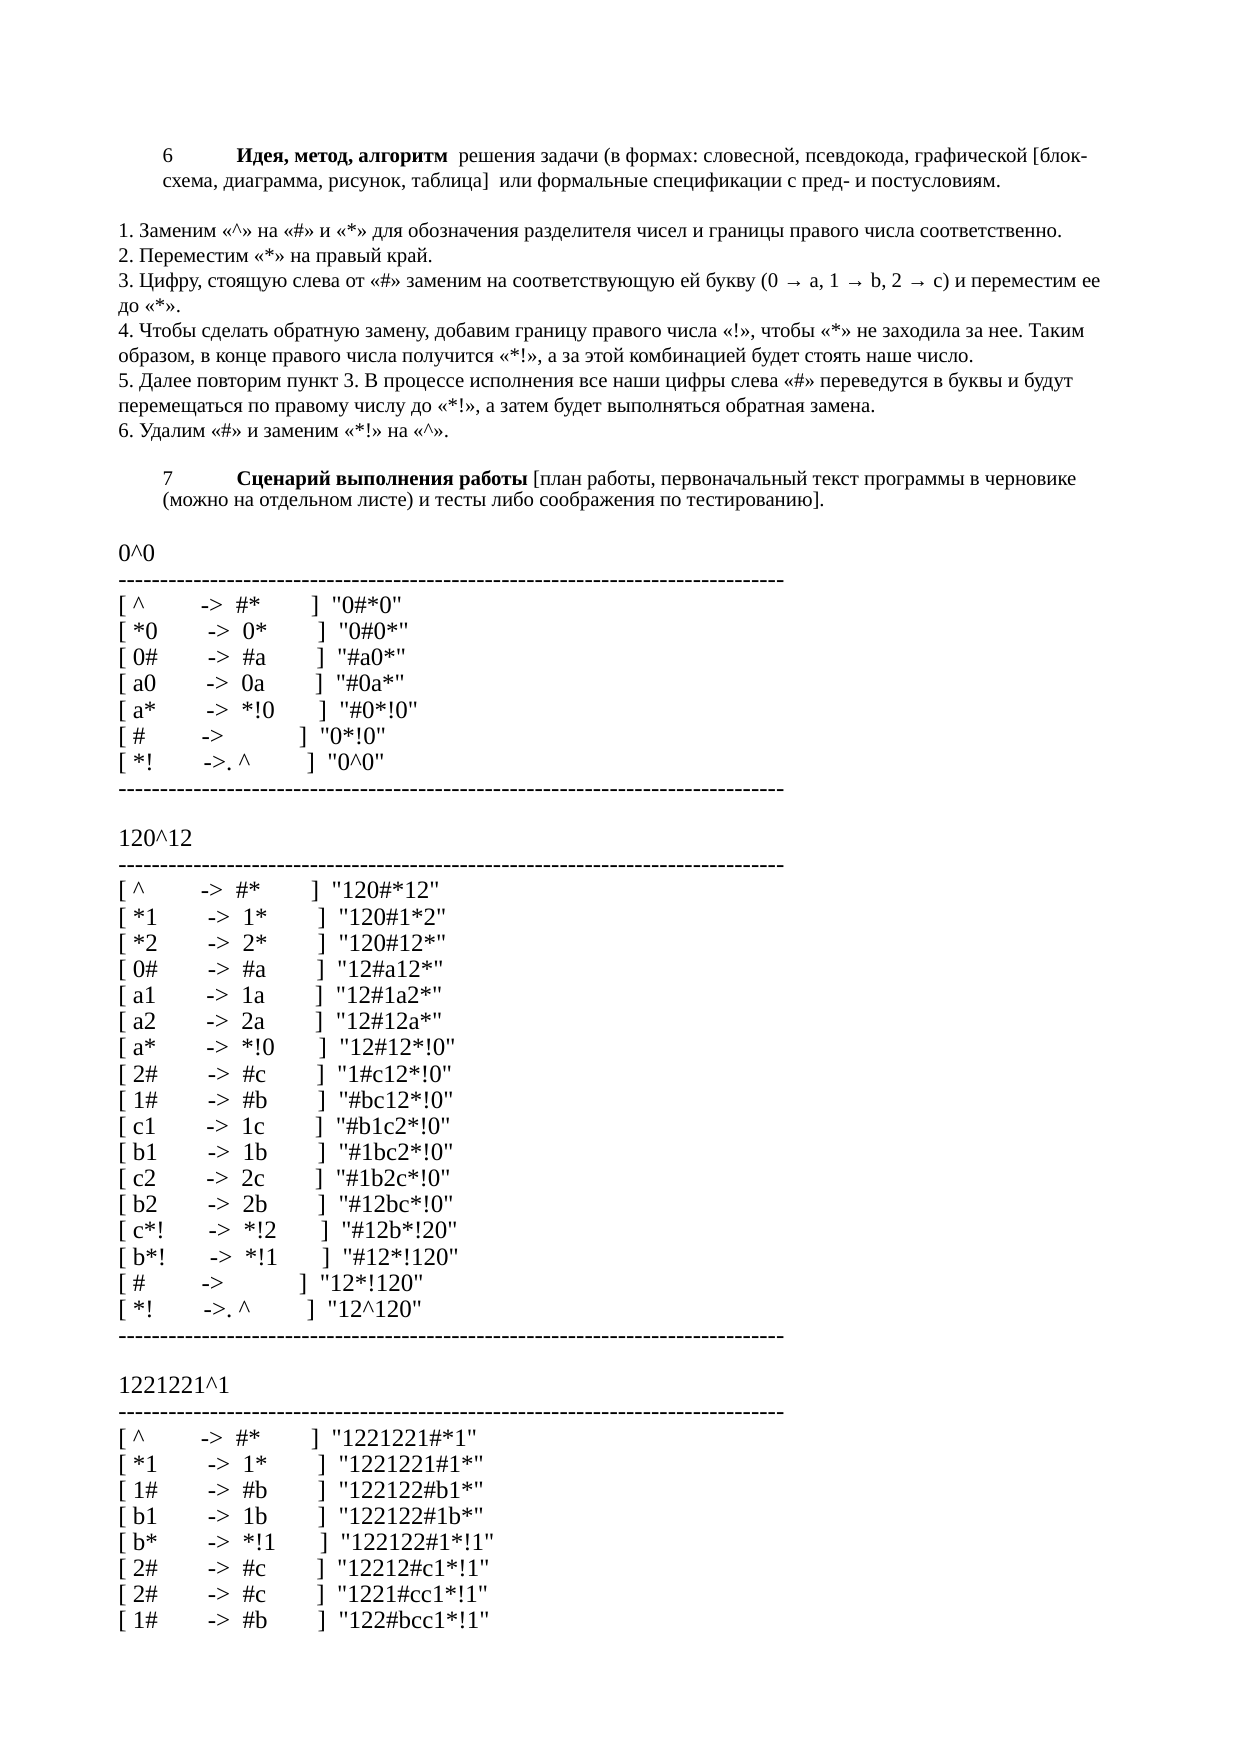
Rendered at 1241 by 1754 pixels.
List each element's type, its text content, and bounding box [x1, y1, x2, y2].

list Сценарий выполнения работы [план работы, первоначальный текст программы в черновике (можно на отдельном листе) и тесты либо соображения по тестированию]. [162, 468, 1122, 511]
text 120^12 [118, 826, 1122, 852]
text [ b*! -> *!1 ] "#12*!120" [118, 1244, 1122, 1270]
text 1221221^1 [118, 1373, 1122, 1399]
text [ # -> ] "0*!0" [118, 723, 1122, 749]
text [ 2# -> #c ] "1#c12*!0" [118, 1061, 1122, 1087]
text [ 0# -> #a ] "#a0*" [118, 645, 1122, 671]
text [ *! ->. ^ ] "12^120" [118, 1296, 1122, 1323]
text [ ^ -> #* ] "120#*12" [118, 878, 1122, 904]
text [ 1# -> #b ] "122#bcc1*!1" [118, 1608, 1122, 1634]
text 6. Удалим «#» и заменим «*!» на «^». [118, 418, 1122, 442]
text [ a* -> *!0 ] "12#12*!0" [118, 1035, 1122, 1061]
text [ ^ -> #* ] "0#*0" [118, 593, 1122, 619]
text [ 1# -> #b ] "#bc12*!0" [118, 1087, 1122, 1113]
text 4. Чтобы сделать обратную замену, добавим границу правого числа «!», чтобы «*» не заходила за нее. Таким образом, в конце правого числа получится «*!», а за этой комбинацией будет стоять наше число. [118, 318, 1122, 367]
text -------------------------------------------------------------------------------- [118, 1399, 1122, 1425]
text [ c*! -> *!2 ] "#12b*!20" [118, 1218, 1122, 1244]
text [ ^ -> #* ] "1221221#*1" [118, 1425, 1122, 1451]
text [ c2 -> 2c ] "#1b2c*!0" [118, 1166, 1122, 1192]
text [ b1 -> 1b ] "#1bc2*!0" [118, 1139, 1122, 1166]
text [ a* -> *!0 ] "#0*!0" [118, 697, 1122, 723]
text [ b2 -> 2b ] "#12bc*!0" [118, 1192, 1122, 1218]
text [ *1 -> 1* ] "120#1*2" [118, 904, 1122, 930]
text [ c1 -> 1c ] "#b1c2*!0" [118, 1113, 1122, 1139]
text [ a0 -> 0a ] "#0a*" [118, 671, 1122, 697]
text [ *2 -> 2* ] "120#12*" [118, 930, 1122, 957]
text 1. Заменим «^» на «#» и «*» для обозначения разделителя чисел и границы правого числа соответственно. [118, 218, 1122, 242]
text [ a2 -> 2a ] "12#12a*" [118, 1009, 1122, 1035]
text 5. Далее повторим пункт 3. В процессе исполнения все наши цифры слева «#» переведутся в буквы и будут перемещаться по правому числу до «*!», а затем будет выполняться обратная замена. [118, 368, 1122, 417]
text [ 1# -> #b ] "122122#b1*" [118, 1477, 1122, 1503]
text 0^0 [118, 540, 1122, 566]
text [ b* -> *!1 ] "122122#1*!1" [118, 1530, 1122, 1556]
text -------------------------------------------------------------------------------- [118, 566, 1122, 593]
text -------------------------------------------------------------------------------- [118, 852, 1122, 878]
text [ 2# -> #c ] "12212#c1*!1" [118, 1556, 1122, 1582]
text [ *0 -> 0* ] "0#0*" [118, 619, 1122, 645]
text [ 0# -> #a ] "12#a12*" [118, 957, 1122, 983]
text [ *! ->. ^ ] "0^0" [118, 749, 1122, 776]
text [ b1 -> 1b ] "122122#1b*" [118, 1503, 1122, 1530]
list Идея, метод, алгоритм решения задачи (в формах: словесной, псевдокода, графической [блок-схема, диаграмма, рисунок, таблица] или формальные спецификации с пред- и постусловиям. [162, 143, 1122, 192]
text -------------------------------------------------------------------------------- [118, 1323, 1122, 1349]
text -------------------------------------------------------------------------------- [118, 776, 1122, 802]
text [ a1 -> 1a ] "12#1a2*" [118, 983, 1122, 1009]
text [ *1 -> 1* ] "1221221#1*" [118, 1451, 1122, 1477]
text [ # -> ] "12*!120" [118, 1270, 1122, 1296]
text 3. Цифру, стоящую слева от «#» заменим на соответствующую ей букву (0 → a, 1 → b, 2 → c) и переместим ее до «*». [118, 268, 1122, 317]
text 2. Переместим «*» на правый край. [118, 243, 1122, 267]
text [ 2# -> #c ] "1221#cc1*!1" [118, 1582, 1122, 1608]
